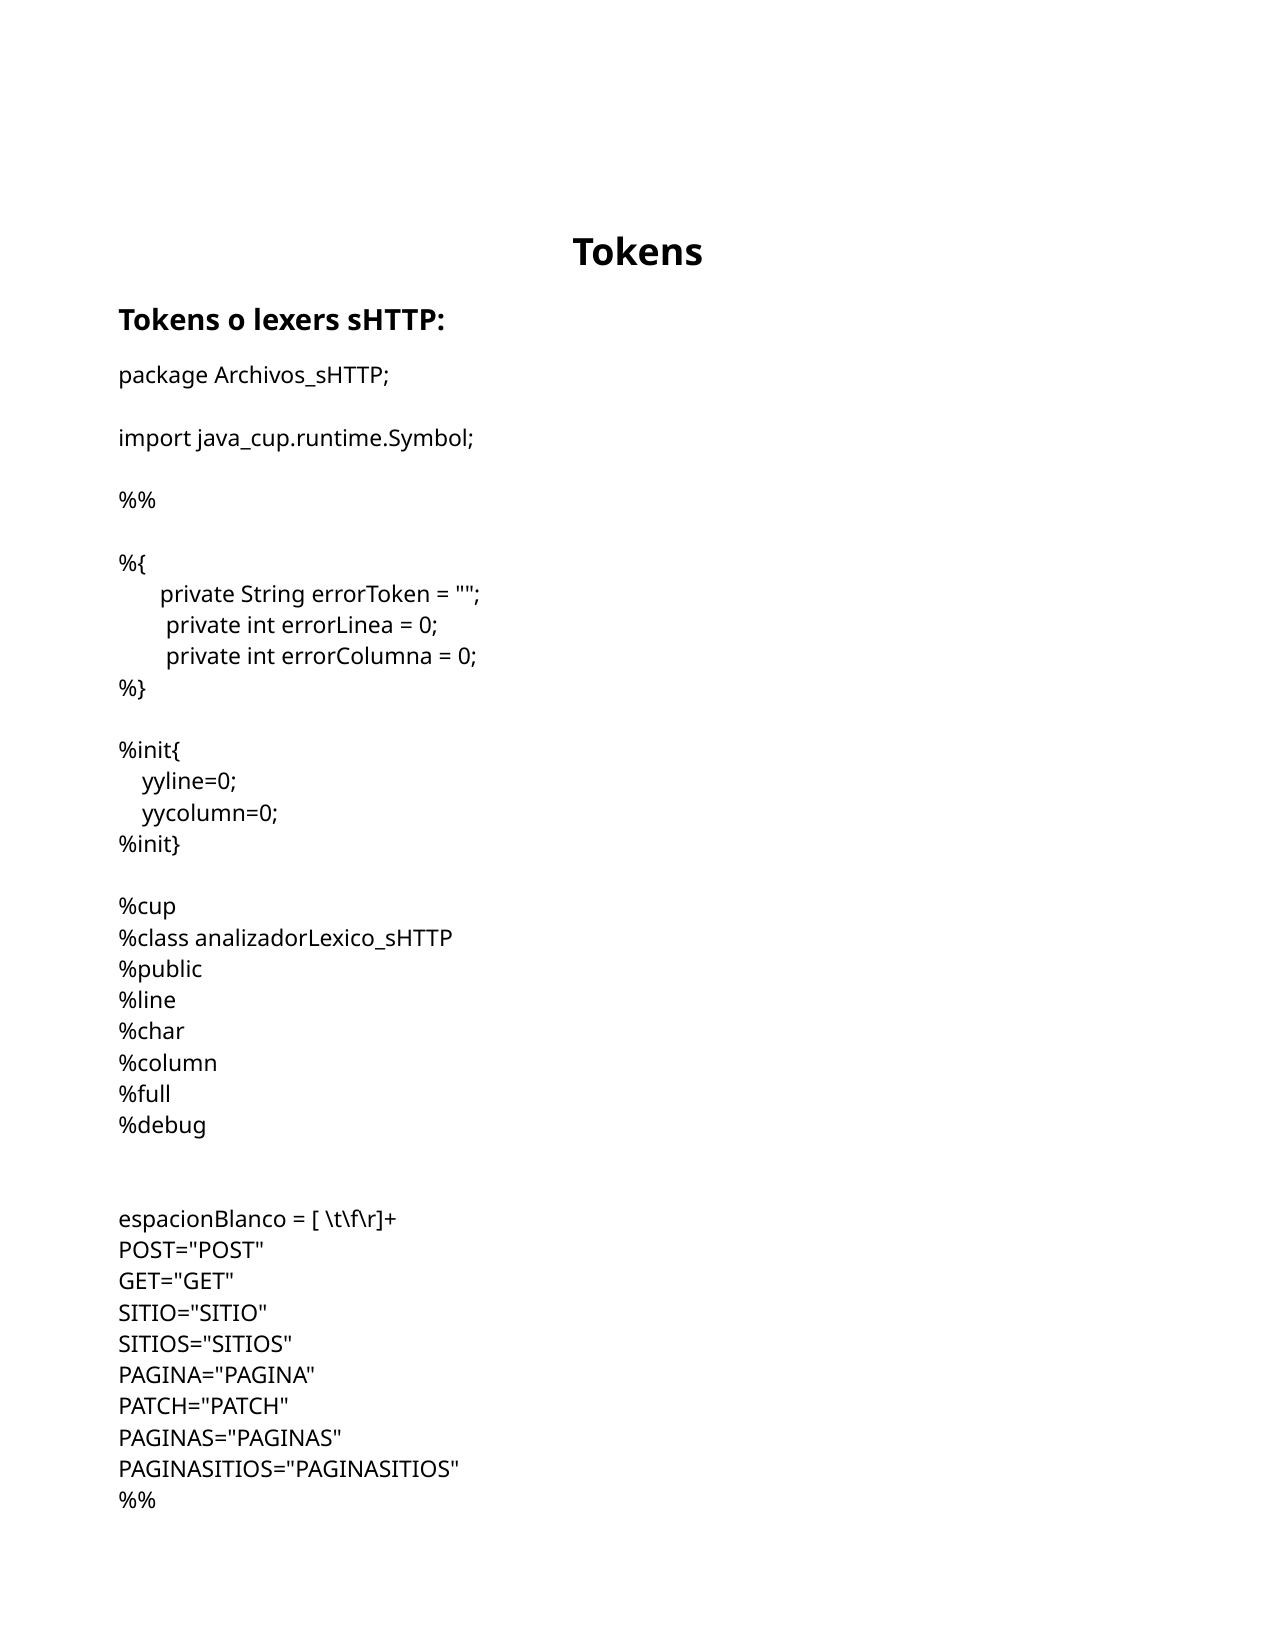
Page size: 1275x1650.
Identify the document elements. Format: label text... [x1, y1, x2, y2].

text Tokens o lexers sHTTP: [118, 299, 1157, 338]
text PATCH="PATCH" [118, 1390, 1157, 1422]
text POST="POST" [118, 1234, 1157, 1265]
text yyline=0; [118, 765, 1157, 797]
text %class analizadorLexico_sHTTP [118, 922, 1157, 953]
text private int errorColumna = 0; [118, 640, 1157, 672]
text %init{ [118, 734, 1157, 765]
text import java_cup.runtime.Symbol; [118, 422, 1157, 453]
text PAGINA="PAGINA" [118, 1359, 1157, 1390]
text %cup [118, 890, 1157, 922]
text %init} [118, 828, 1157, 859]
text package Archivos_sHTTP; [118, 359, 1157, 390]
text %{ [118, 547, 1157, 578]
text SITIO="SITIO" [118, 1297, 1157, 1328]
text %char [118, 1015, 1157, 1047]
text %debug [118, 1109, 1157, 1140]
text %column [118, 1047, 1157, 1078]
text yycolumn=0; [118, 797, 1157, 828]
text private String errorToken = ""; [118, 578, 1157, 609]
text PAGINASITIOS="PAGINASITIOS" [118, 1453, 1157, 1484]
text PAGINAS="PAGINAS" [118, 1422, 1157, 1453]
text %full [118, 1078, 1157, 1109]
text %line [118, 984, 1157, 1015]
text %% [118, 1484, 1157, 1515]
text %% [118, 484, 1157, 515]
text %public [118, 953, 1157, 984]
text SITIOS="SITIOS" [118, 1328, 1157, 1359]
text Tokens [118, 226, 1157, 277]
text GET="GET" [118, 1265, 1157, 1297]
text private int errorLinea = 0; [118, 609, 1157, 640]
text espacionBlanco = [ \t\f\r]+ [118, 1203, 1157, 1234]
text %} [118, 672, 1157, 703]
